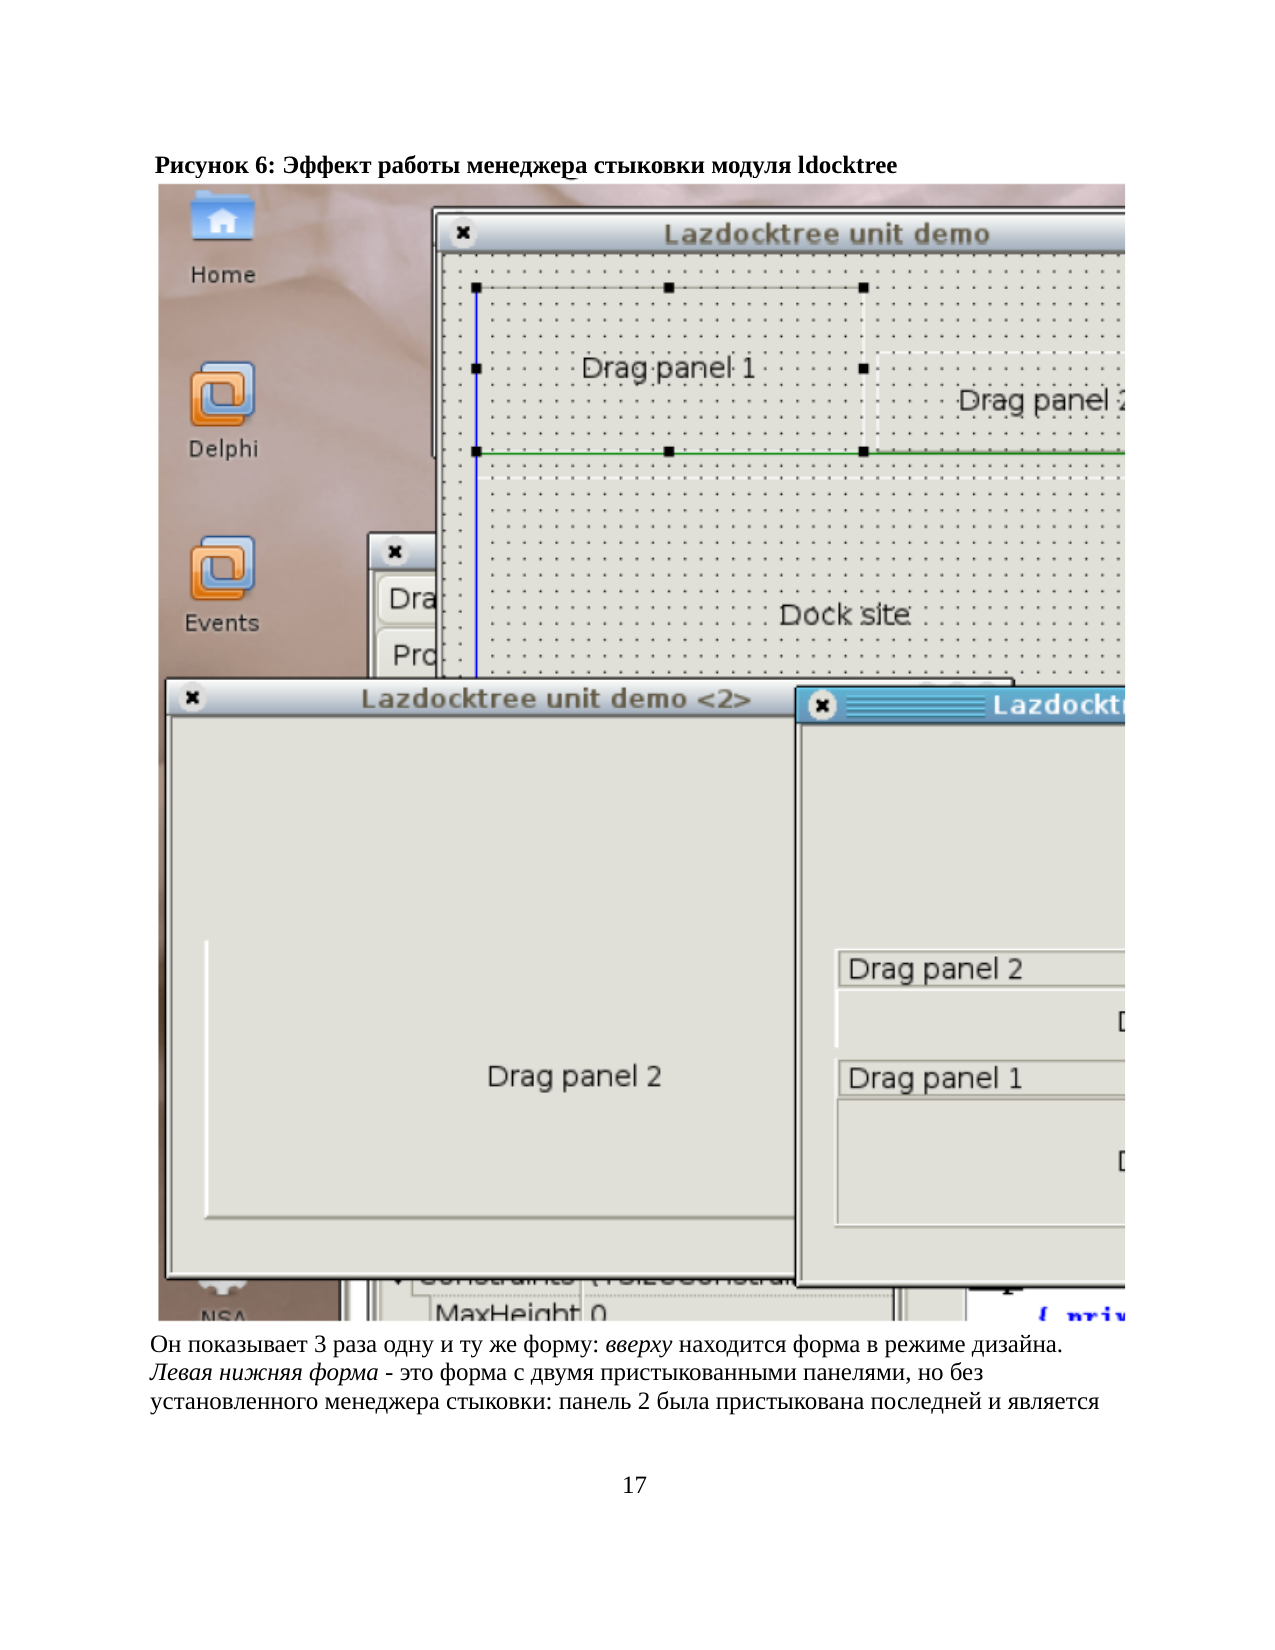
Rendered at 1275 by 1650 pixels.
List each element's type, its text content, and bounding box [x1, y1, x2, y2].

picture [154, 178, 1125, 1329]
text Он показывает 3 раза одну и ту же форму: вверху находится форма в режиме дизайна. Левая нижняя форма - это форма с двумя пристыкованными панелями, но без установленного менеджера стыковки: панель 2 была пристыкована последней и является [150, 1329, 1125, 1415]
table_header Рисунок 6: Эффект работы менеджера стыковки модуля ldocktree [150, 150, 1125, 179]
table_cell [150, 179, 154, 1329]
